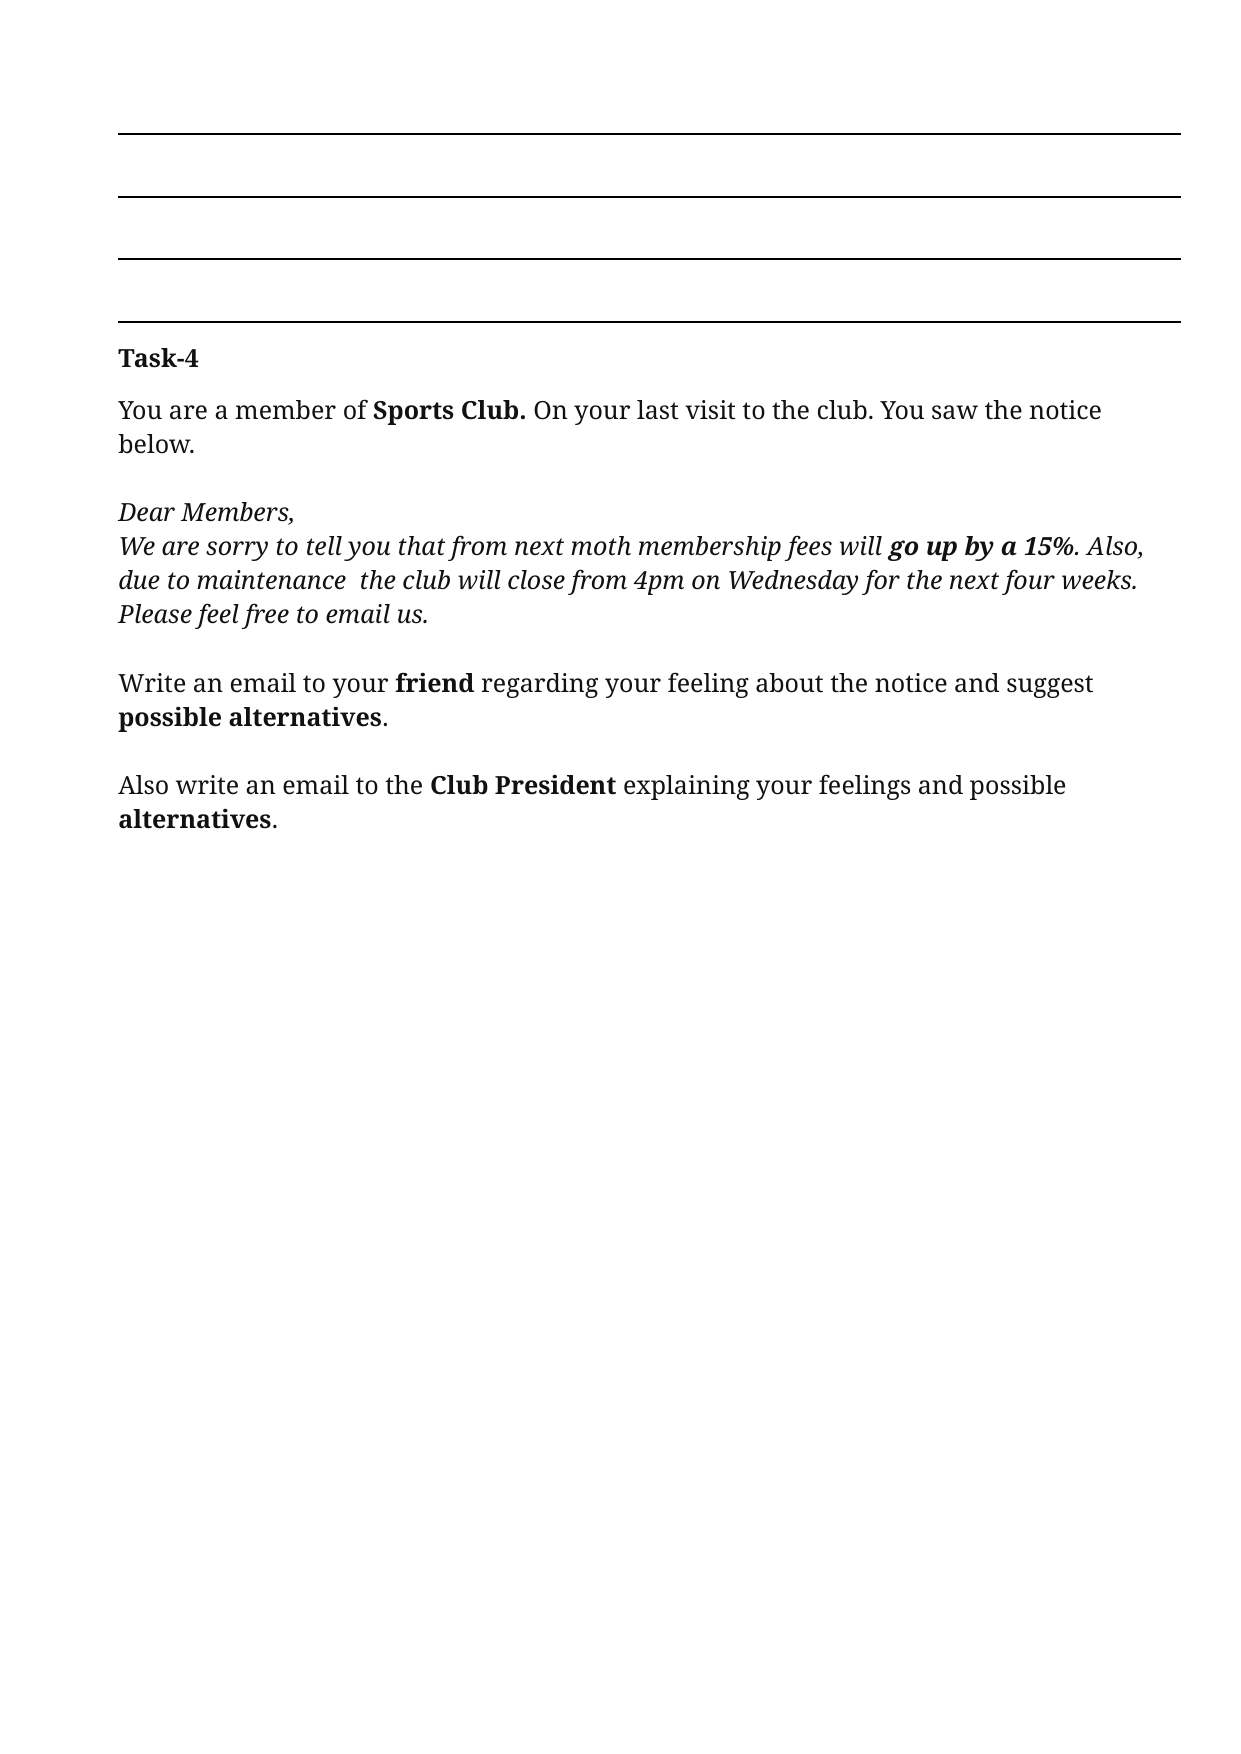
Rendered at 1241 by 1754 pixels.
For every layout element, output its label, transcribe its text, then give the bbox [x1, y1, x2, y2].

text We are sorry to tell you that from next moth membership fees will go up by a 15%. Also, due to maintenance the club will close from 4pm on Wednesday for the next four weeks. Please feel free to email us. [118, 529, 1181, 631]
text Dear Members, [118, 495, 1181, 529]
text You are a member of Sports Club. On your last visit to the club. You saw the notice below. [118, 393, 1181, 461]
text Also write an email to the Club President explaining your feelings and possible alternatives. [118, 767, 1181, 836]
text Write an email to your friend regarding your feeling about the notice and suggest possible alternatives. [118, 665, 1181, 733]
text Task-4 [118, 341, 1181, 375]
